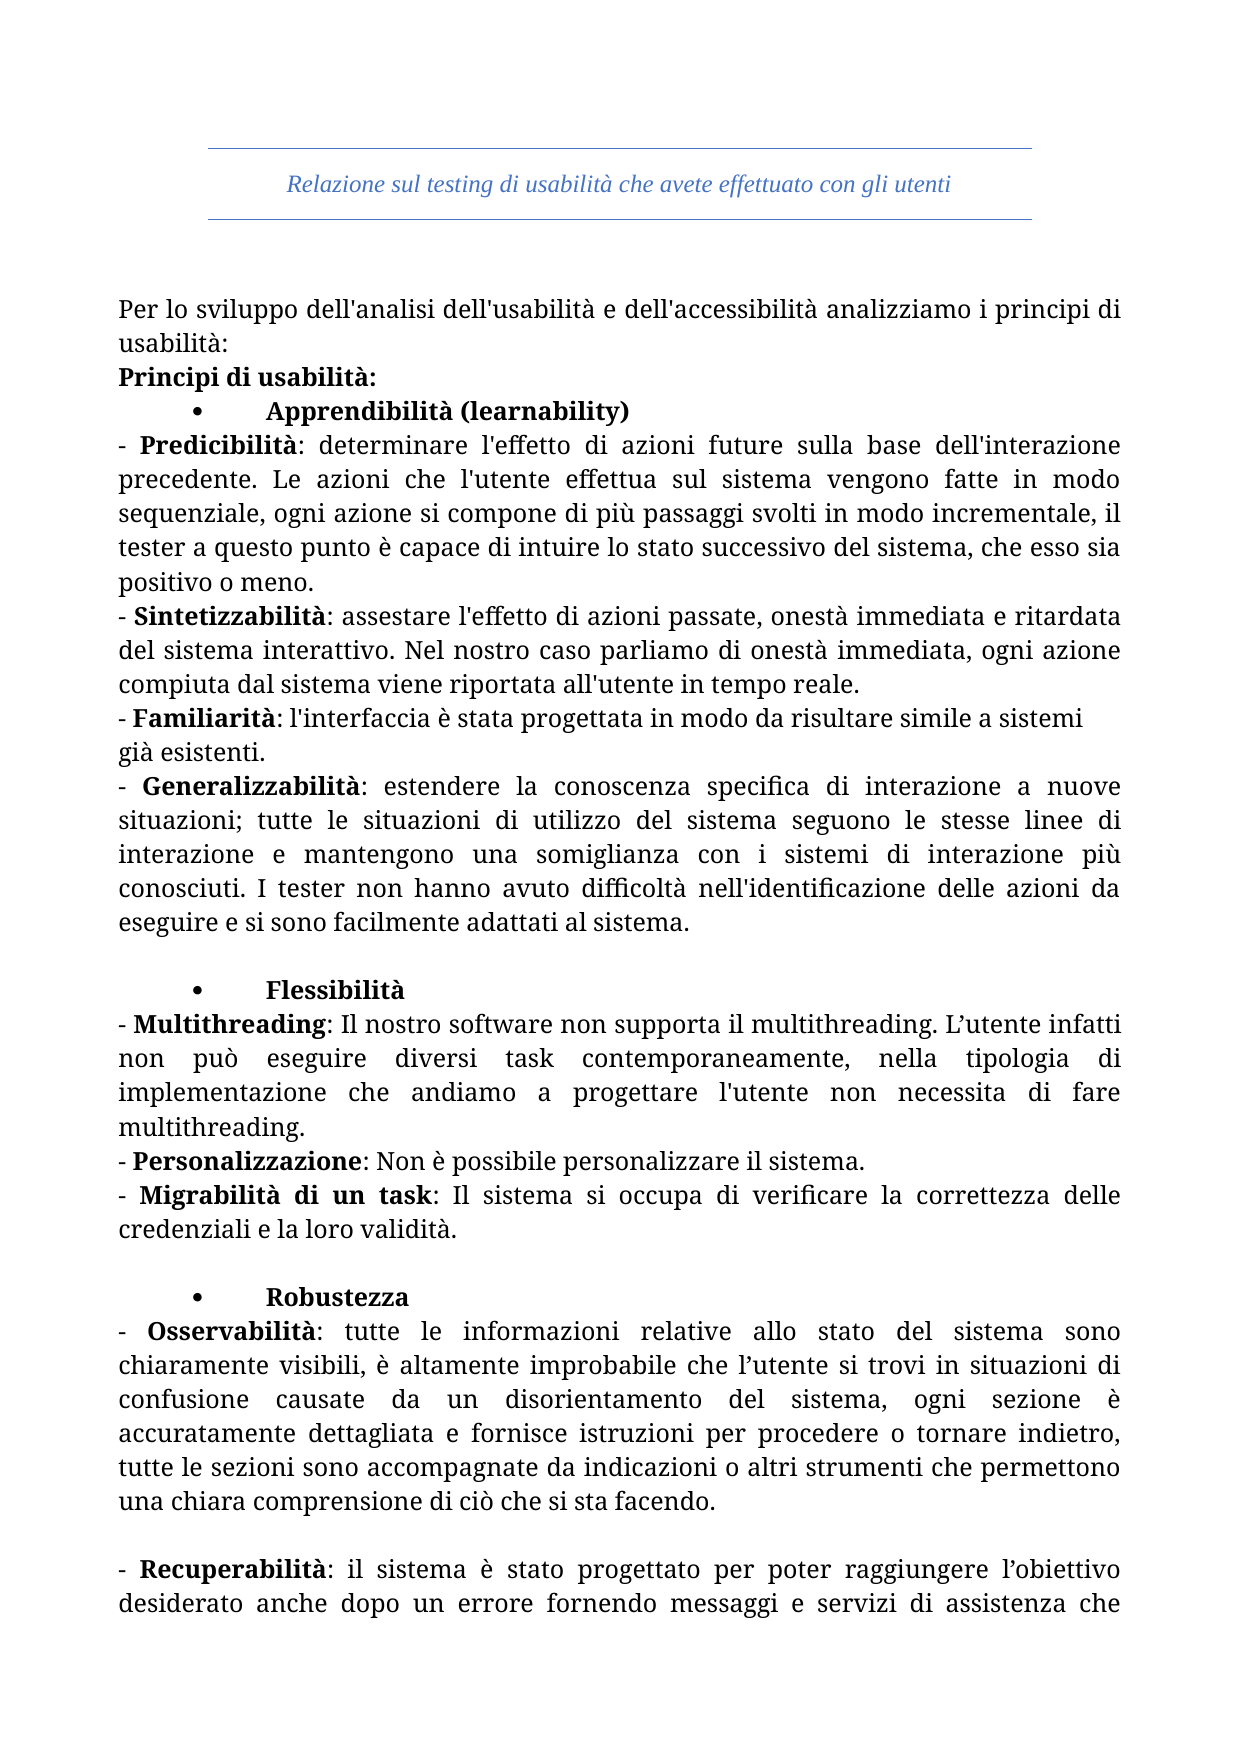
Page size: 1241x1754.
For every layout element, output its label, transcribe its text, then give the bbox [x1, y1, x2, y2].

text - Sintetizzabilità: assestare l'effetto di azioni passate, onestà immediata e ritardata del sistema interattivo. Nel nostro caso parliamo di onestà immediata, ogni azione compiuta dal sistema viene riportata all'utente in tempo reale. [118, 598, 1122, 700]
text Relazione sul testing di usabilità che avete effettuato con gli utenti [208, 149, 1032, 219]
text Principi di usabilità: [118, 360, 1122, 394]
text - Multithreading: Il nostro software non supporta il multithreading. L’utente infatti non può eseguire diversi task contemporaneamente, nella tipologia di implementazione che andiamo a progettare l'utente non necessita di fare multithreading. [118, 1007, 1122, 1143]
text - Generalizzabilità: estendere la conoscenza specifica di interazione a nuove situazioni; tutte le situazioni di utilizzo del sistema seguono le stesse linee di interazione e mantengono una somiglianza con i sistemi di interazione più conosciuti. I tester non hanno avuto difficoltà nell'identificazione delle azioni da eseguire e si sono facilmente adattati al sistema. [118, 768, 1122, 939]
text - Osservabilità: tutte le informazioni relative allo stato del sistema sono chiaramente visibili, è altamente improbabile che l’utente si trovi in situazioni di confusione causate da un disorientamento del sistema, ogni sezione è accuratamente dettagliata e fornisce istruzioni per procedere o tornare indietro, tutte le sezioni sono accompagnate da indicazioni o altri strumenti che permettono una chiara comprensione di ciò che si sta facendo. [118, 1313, 1122, 1518]
text - Familiarità: l'interfaccia è stata progettata in modo da risultare simile a sistemi già esistenti. [118, 700, 1122, 768]
text - Predicibilità: determinare l'effetto di azioni future sulla base dell'interazione precedente. Le azioni che l'utente effettua sul sistema vengono fatte in modo sequenziale, ogni azione si compone di più passaggi svolti in modo incrementale, il tester a questo punto è capace di intuire lo stato successivo del sistema, che esso sia positivo o meno. [118, 428, 1122, 598]
text - Personalizzazione: Non è possibile personalizzare il sistema. [118, 1143, 1122, 1177]
list Robustezza [193, 1279, 1122, 1313]
list Apprendibilità (learnability) [193, 394, 1122, 428]
list Flessibilità [193, 973, 1122, 1007]
text - Migrabilità di un task: Il sistema si occupa di verificare la correttezza delle credenziali e la loro validità. [118, 1177, 1122, 1245]
text Per lo sviluppo dell'analisi dell'usabilità e dell'accessibilità analizziamo i principi di usabilità: [118, 292, 1122, 360]
text - Recuperabilità: il sistema è stato progettato per poter raggiungere l’obiettivo desiderato anche dopo un errore fornendo messaggi e servizi di assistenza che [118, 1552, 1122, 1620]
